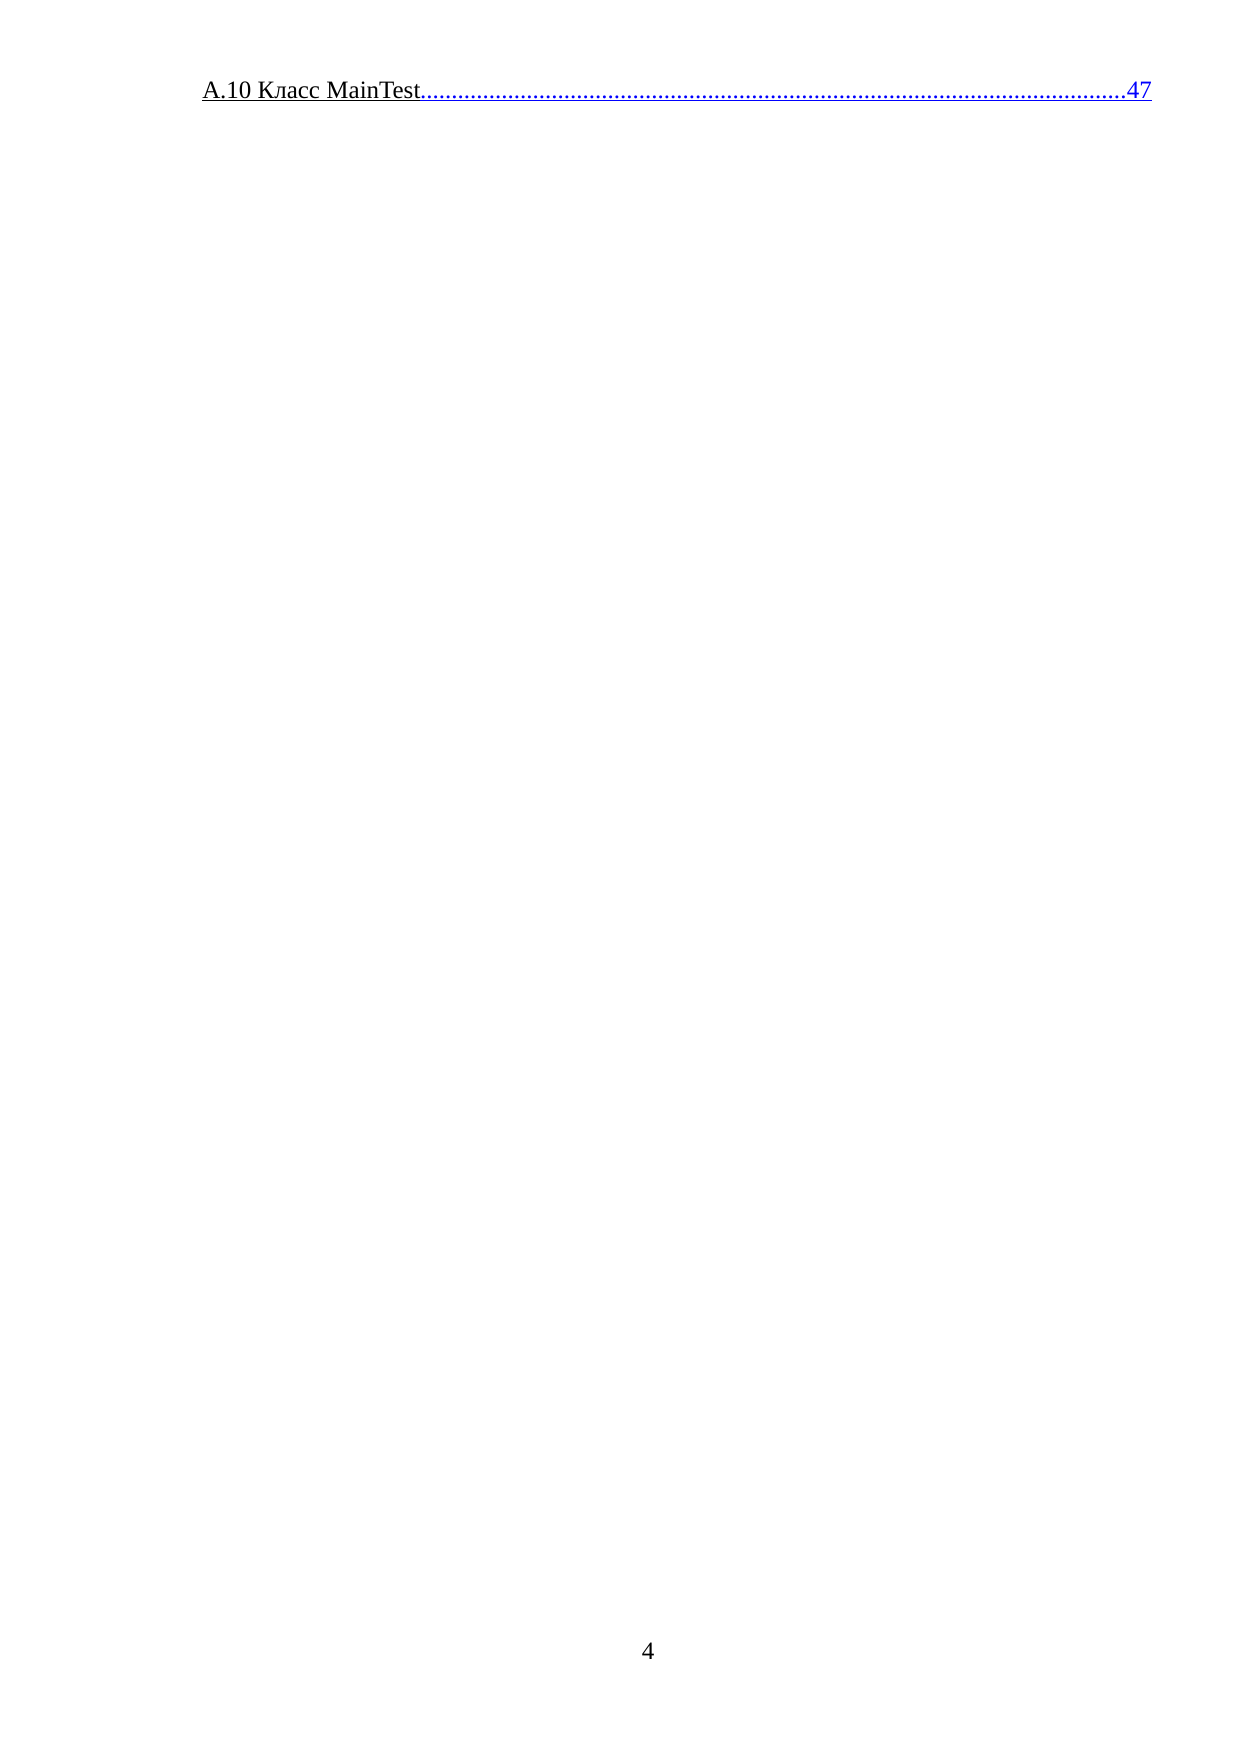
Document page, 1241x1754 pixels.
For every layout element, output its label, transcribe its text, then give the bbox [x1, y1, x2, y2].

text A.10 Класс MainTest 47 [202, 75, 1152, 100]
